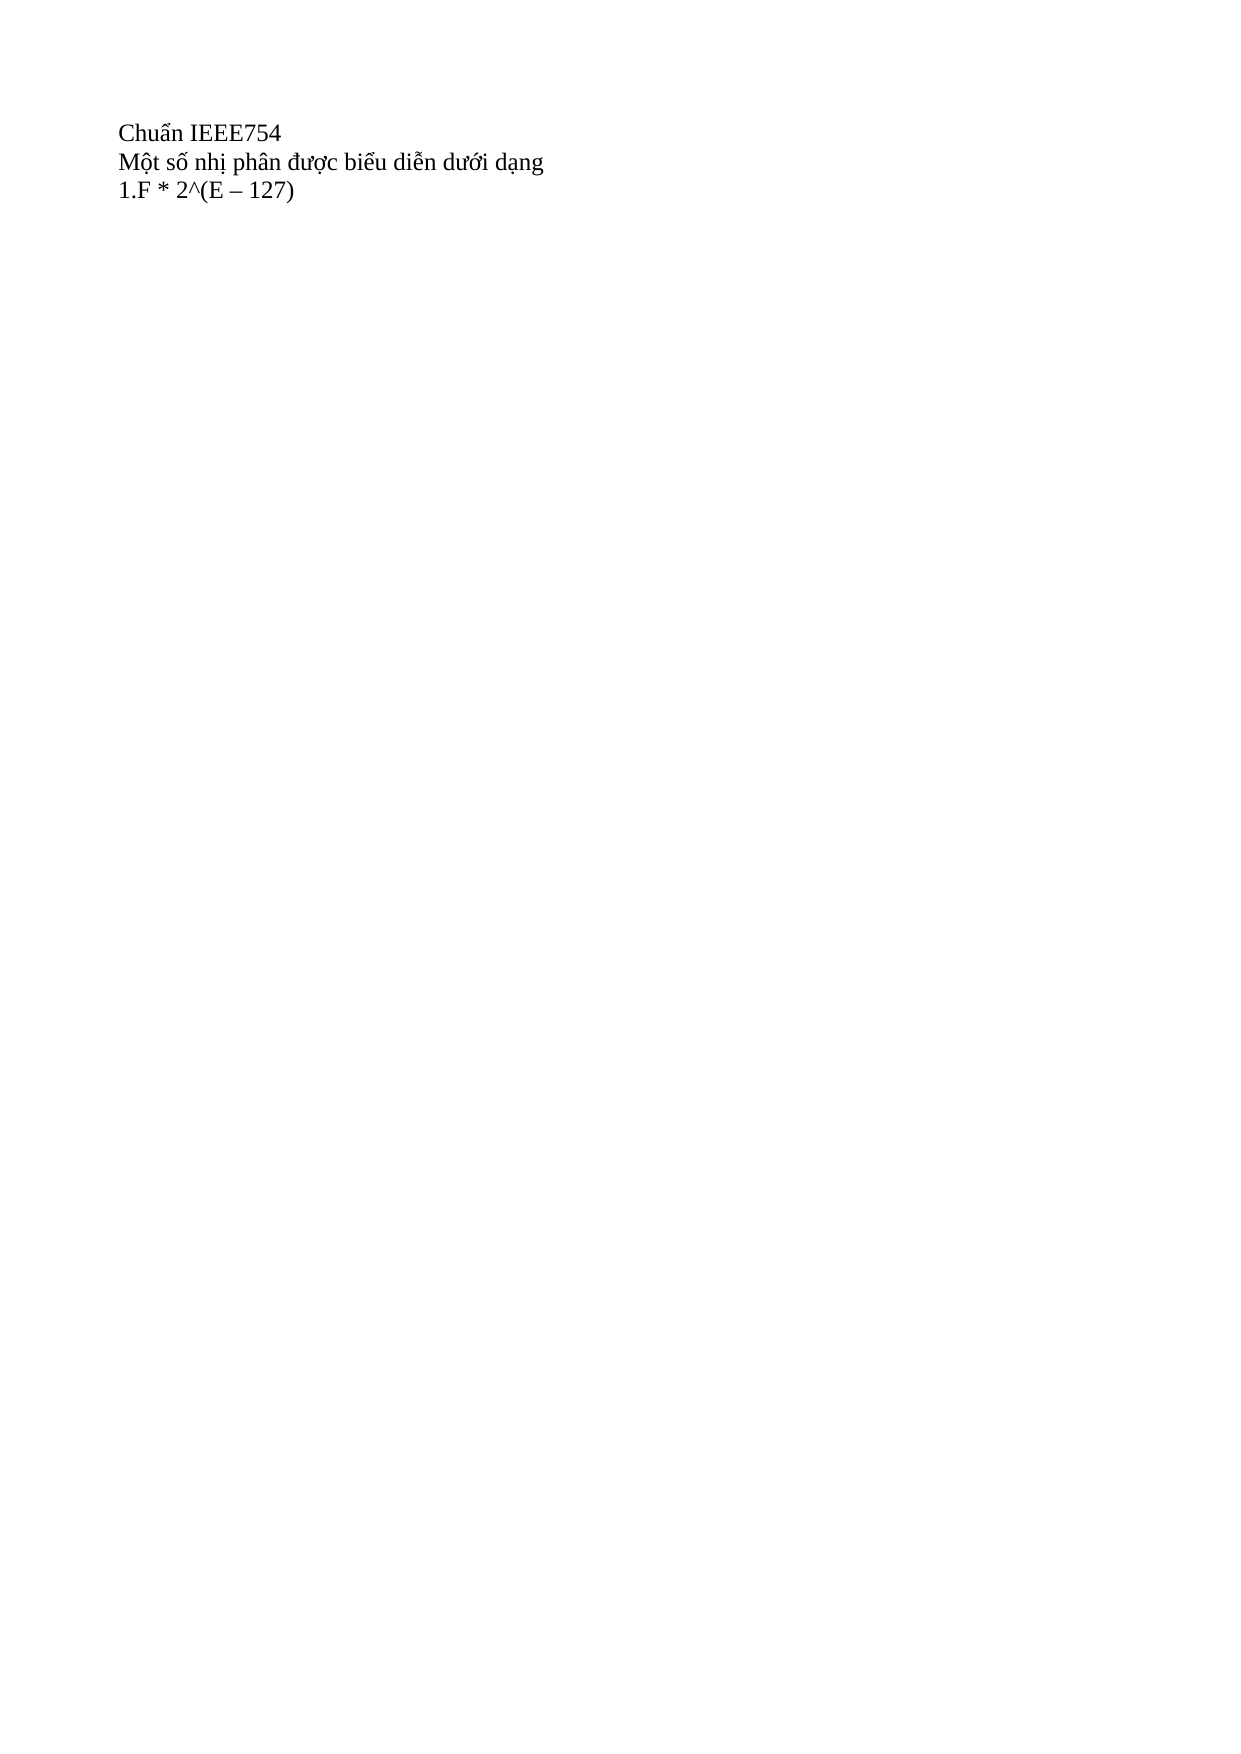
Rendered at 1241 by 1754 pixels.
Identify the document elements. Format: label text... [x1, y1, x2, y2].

text Chuẩn IEEE754 [118, 118, 1122, 147]
text 1.F * 2^(E – 127) [118, 176, 1122, 204]
text Một số nhị phân được biểu diễn dưới dạng [118, 147, 1122, 176]
